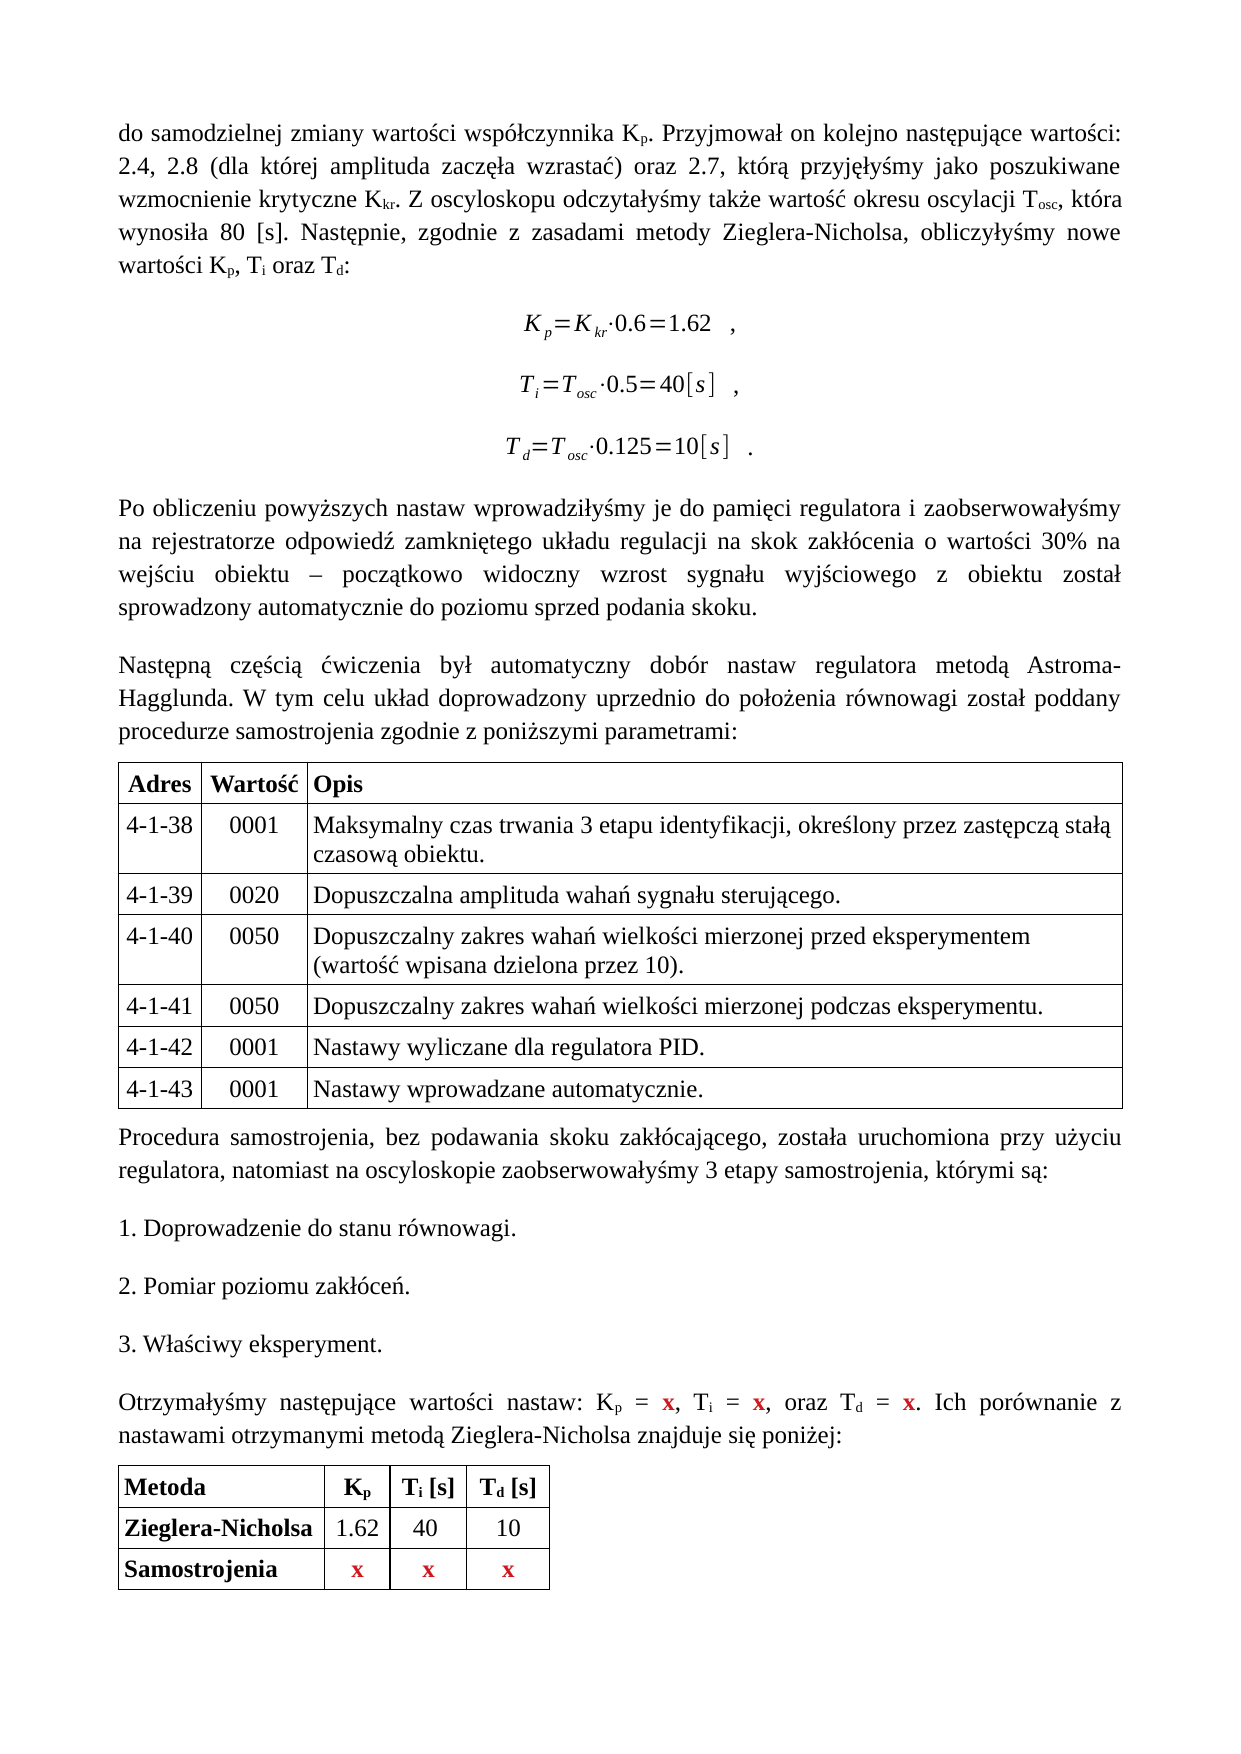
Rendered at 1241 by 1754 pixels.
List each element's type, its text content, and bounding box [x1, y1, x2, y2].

text 3. Właściwy eksperyment. [118, 1329, 1122, 1357]
table_cell Dopuszczalna amplituda wahań sygnału sterującego. [308, 874, 1122, 914]
text 2. Pomiar poziomu zakłóceń. [118, 1271, 1122, 1299]
table_cell 0050 [202, 915, 307, 984]
table_cell 4-1-40 [119, 915, 201, 984]
table_header Opis [308, 763, 1122, 803]
table_cell 4-1-39 [119, 874, 201, 914]
text . [118, 432, 1122, 464]
text , [118, 308, 1122, 341]
table_header Adres [119, 763, 201, 803]
table_header Metoda [119, 1466, 324, 1507]
text 1. Doprowadzenie do stanu równowagi. [118, 1213, 1122, 1241]
text Otrzymałyśmy następujące wartości nastaw: Kp = x, Ti = x, oraz Td = x. Ich porównanie z nastawami otrzymanymi metodą Zieglera-Nicholsa znajduje się poniżej: [118, 1387, 1122, 1448]
text Procedura samostrojenia, bez podawania skoku zakłócającego, została uruchomiona przy użyciu regulatora, natomiast na oscyloskopie zaobserwowałyśmy 3 etapy samostrojenia, którymi są: [118, 1122, 1122, 1183]
table_cell Nastawy wyliczane dla regulatora PID. [308, 1027, 1122, 1067]
table_cell 0001 [202, 1068, 307, 1108]
table_cell 4-1-38 [119, 804, 201, 873]
table_cell x [325, 1549, 389, 1589]
text Następną częścią ćwiczenia był automatyczny dobór nastaw regulatora metodą Astroma-Hagglunda. W tym celu układ doprowadzony uprzednio do położenia równowagi został poddany procedurze samostrojenia zgodnie z poniższymi parametrami: [118, 650, 1122, 745]
table_header Kp [325, 1466, 389, 1507]
table_cell x [391, 1549, 466, 1589]
table_cell Dopuszczalny zakres wahań wielkości mierzonej podczas eksperymentu. [308, 985, 1122, 1026]
table_header Wartość [202, 763, 307, 803]
table_cell 0050 [202, 985, 307, 1026]
table_cell Zieglera-Nicholsa [119, 1508, 324, 1548]
table_cell 4-1-43 [119, 1068, 201, 1108]
table_cell Dopuszczalny zakres wahań wielkości mierzonej przed eksperymentem (wartość wpisana dzielona przez 10). [308, 915, 1122, 984]
table_cell 4-1-41 [119, 985, 201, 1026]
table_cell 0001 [202, 804, 307, 873]
table_header Ti [s] [391, 1466, 466, 1507]
table_cell Maksymalny czas trwania 3 etapu identyfikacji, określony przez zastępczą stałą czasową obiektu. [308, 804, 1122, 873]
table_cell 0020 [202, 874, 307, 914]
table_cell 0001 [202, 1027, 307, 1067]
text do samodzielnej zmiany wartości współczynnika Kp. Przyjmował on kolejno następujące wartości: 2.4, 2.8 (dla której amplituda zaczęła wzrastać) oraz 2.7, którą przyjęłyśmy jako poszukiwane wzmocnienie krytyczne Kkr. Z oscyloskopu odczytałyśmy także wartość okresu oscylacji Tosc, która wynosiła 80 [s]. Następnie, zgodnie z zasadami metody Zieglera-Nicholsa, obliczyłyśmy nowe wartości Kp, Ti oraz Td: [118, 118, 1122, 279]
table_cell Nastawy wprowadzane automatycznie. [308, 1068, 1122, 1108]
table_cell 1.62 [325, 1508, 389, 1548]
table_cell 40 [391, 1508, 466, 1548]
table_cell 4-1-42 [119, 1027, 201, 1067]
table_cell Samostrojenia [119, 1549, 324, 1589]
text , [118, 370, 1122, 402]
table_header Td [s] [467, 1466, 549, 1507]
table_cell x [467, 1549, 549, 1589]
text Po obliczeniu powyższych nastaw wprowadziłyśmy je do pamięci regulatora i zaobserwowałyśmy na rejestratorze odpowiedź zamkniętego układu regulacji na skok zakłócenia o wartości 30% na wejściu obiektu – początkowo widoczny wzrost sygnału wyjściowego z obiektu został sprowadzony automatycznie do poziomu sprzed podania skoku. [118, 493, 1122, 621]
table_cell 10 [467, 1508, 549, 1548]
